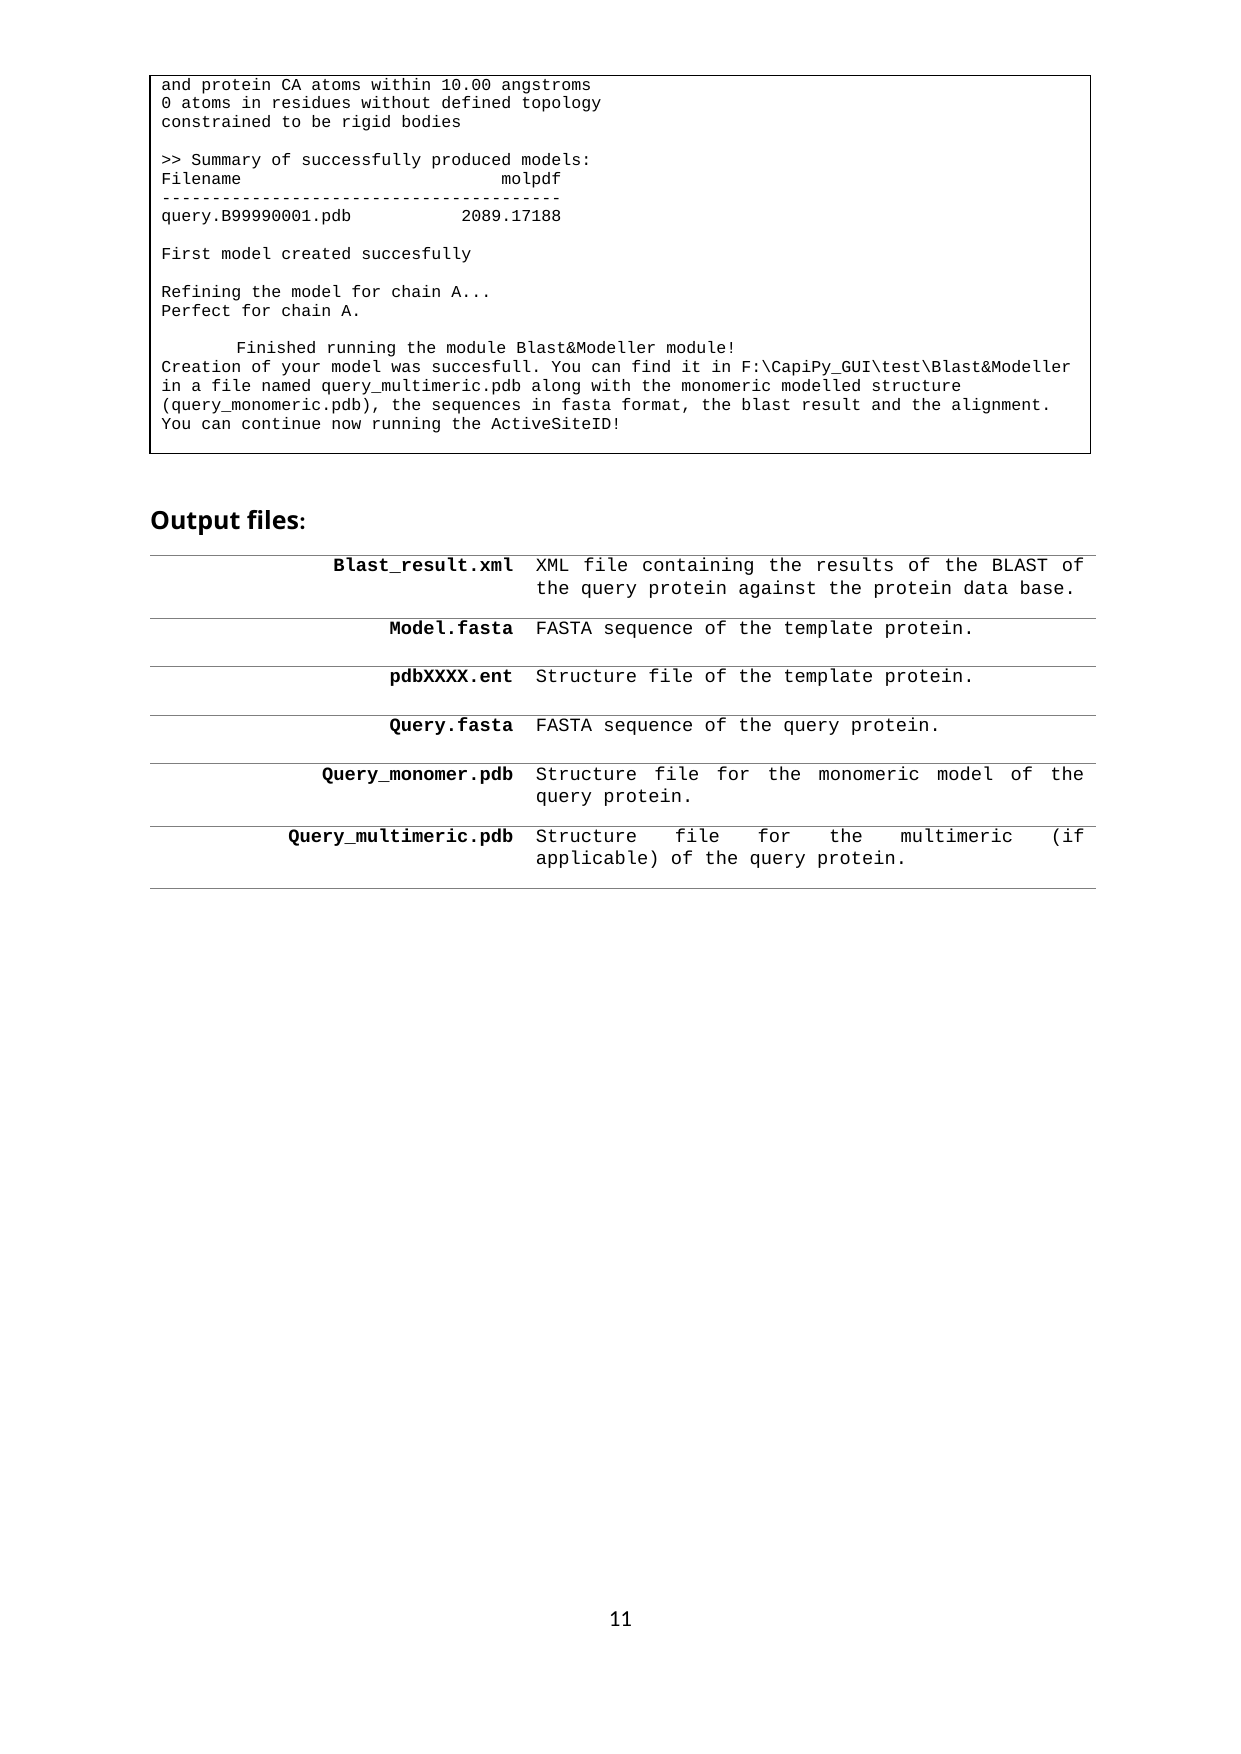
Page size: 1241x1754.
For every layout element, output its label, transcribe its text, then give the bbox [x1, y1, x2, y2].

table_header XML file containing the results of the BLAST of the query protein against the protein data base. [524, 556, 1096, 618]
table_cell Structure file of the template protein. [524, 667, 1096, 715]
table_cell FASTA sequence of the query protein. [524, 716, 1096, 763]
table_cell Structure file for the multimeric (if applicable) of the query protein. [524, 827, 1096, 888]
table_cell pdbXXXX.ent [150, 667, 524, 715]
table_cell Structure file for the monomeric model of the query protein. [524, 764, 1096, 826]
table_cell FASTA sequence of the template protein. [524, 619, 1096, 666]
table_cell Model.fasta [150, 619, 524, 666]
table_cell and protein CA atoms within 10.00 angstroms 0 atoms in residues without defined topology constrained to be rigid bodies >> Summary of successfully produced models: Filename molpdf ---------------------------------------- query.B99990001.pdb 2089.17188 First model created succesfully Refining the model for chain A... Perfect for chain A. Finished running the module Blast&Modeller module! Creation of your model was succesfull. You can find it in F:\CapiPy_GUI\test\Blast&Modeller in a file named query_multimeric.pdb along with the monomeric modelled structure (query_monomeric.pdb), the sequences in fasta format, the blast result and the alignment. You can continue now running the ActiveSiteID! [151, 76, 1090, 453]
table_cell Query_multimeric.pdb [150, 827, 524, 888]
table_cell Query_monomer.pdb [150, 764, 524, 826]
text Output files: [150, 503, 1090, 537]
table_header Blast_result.xml [150, 556, 524, 618]
table_cell Query.fasta [150, 716, 524, 763]
